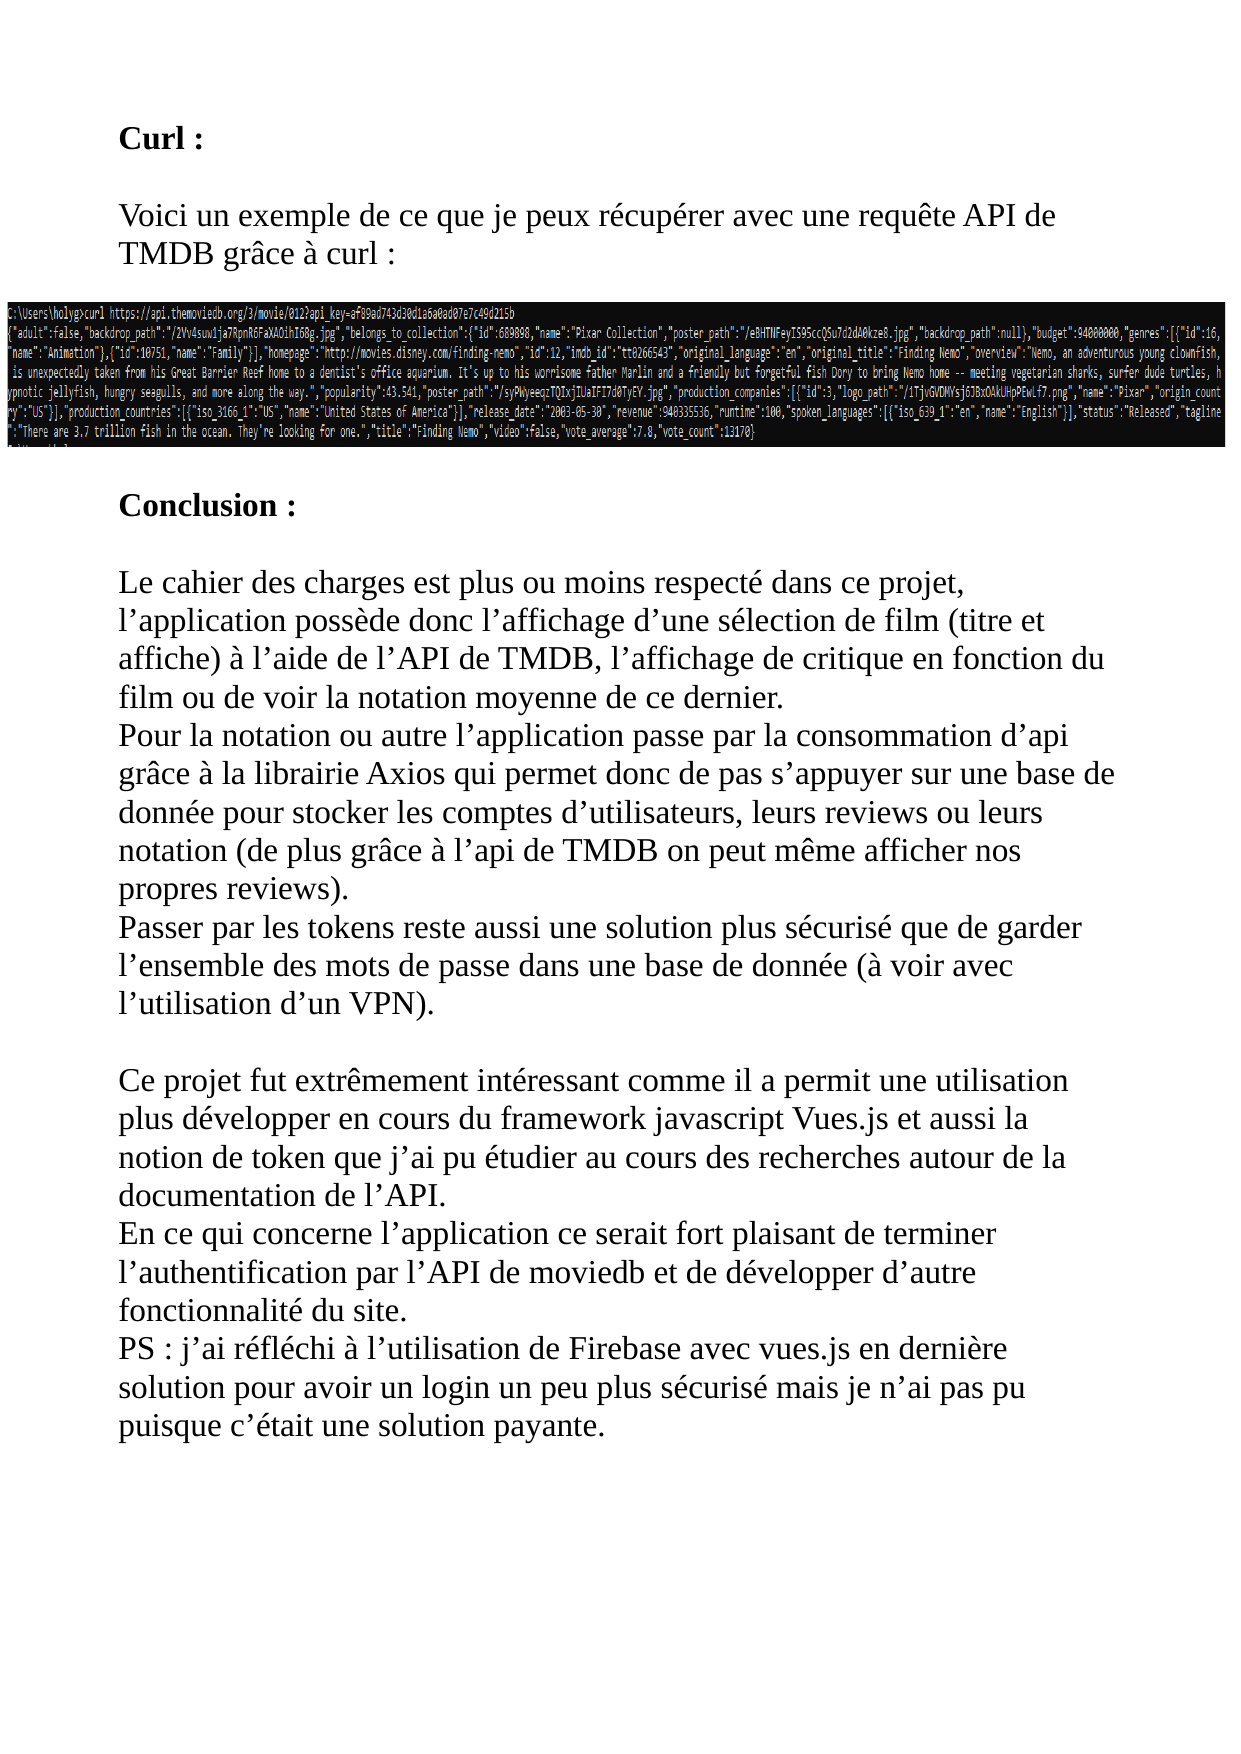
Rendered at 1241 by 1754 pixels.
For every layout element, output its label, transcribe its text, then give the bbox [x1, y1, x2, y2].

text Passer par les tokens reste aussi une solution plus sécurisé que de garder l’ensemble des mots de passe dans une base de donnée (à voir avec l’utilisation d’un VPN). [118, 907, 1122, 1022]
text Curl : [118, 118, 1122, 156]
text Conclusion : [118, 485, 1122, 523]
text Voici un exemple de ce que je peux récupérer avec une requête API de TMDB grâce à curl : [118, 195, 1122, 271]
text Le cahier des charges est plus ou moins respecté dans ce projet, l’application possède donc l’affichage d’une sélection de film (titre et affiche) à l’aide de l’API de TMDB, l’affichage de critique en fonction du film ou de voir la notation moyenne de ce dernier. [118, 562, 1122, 715]
text PS : j’ai réfléchi à l’utilisation de Firebase avec vues.js en dernière solution pour avoir un login un peu plus sécurisé mais je n’ai pas pu puisque c’était une solution payante. [118, 1328, 1122, 1443]
text En ce qui concerne l’application ce serait fort plaisant de terminer l’authentification par l’API de moviedb et de développer d’autre fonctionnalité du site. [118, 1213, 1122, 1328]
picture [7, 302, 1226, 447]
text Ce projet fut extrêmement intéressant comme il a permit une utilisation plus développer en cours du framework javascript Vues.js et aussi la notion de token que j’ai pu étudier au cours des recherches autour de la documentation de l’API. [118, 1060, 1122, 1213]
text Pour la notation ou autre l’application passe par la consommation d’api grâce à la librairie Axios qui permet donc de pas s’appuyer sur une base de donnée pour stocker les comptes d’utilisateurs, leurs reviews ou leurs notation (de plus grâce à l’api de TMDB on peut même afficher nos propres reviews). [118, 715, 1122, 907]
